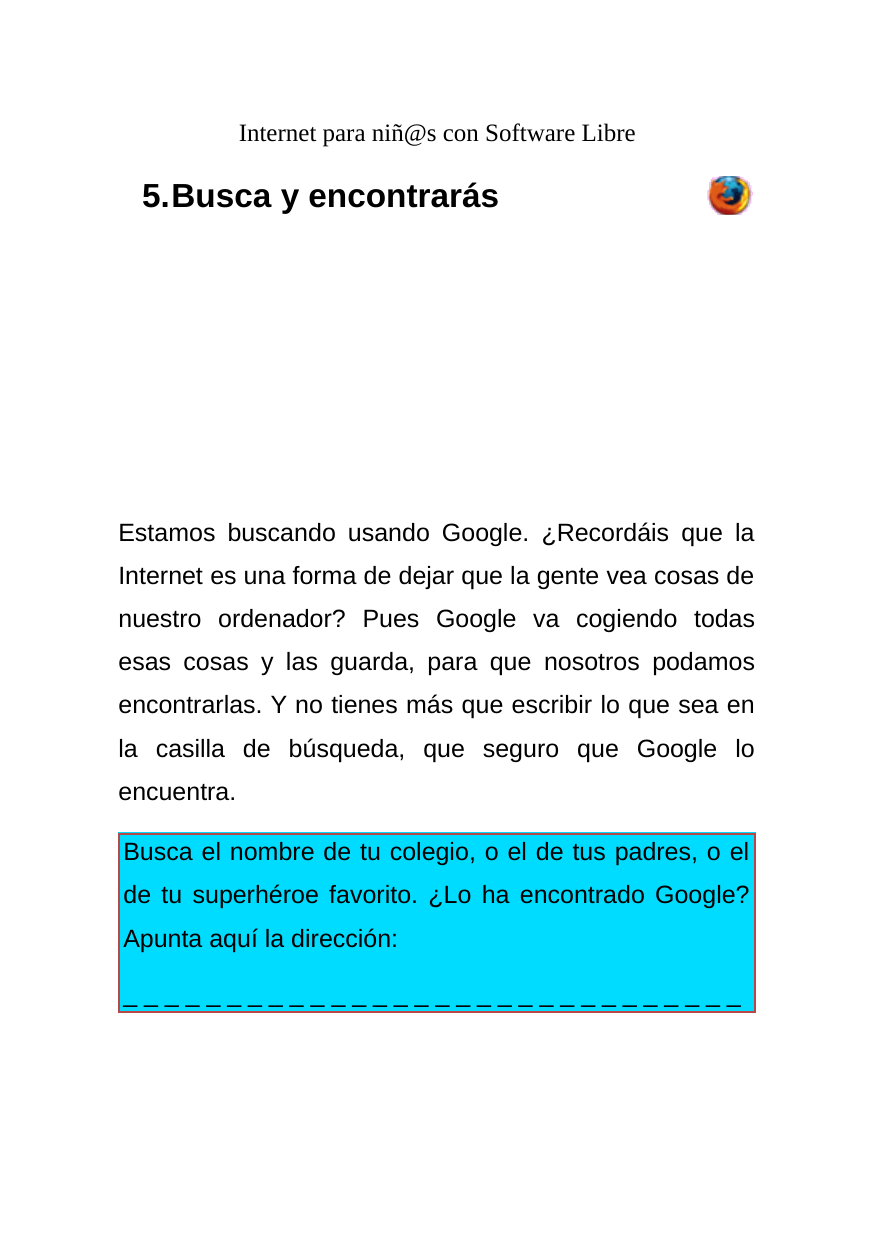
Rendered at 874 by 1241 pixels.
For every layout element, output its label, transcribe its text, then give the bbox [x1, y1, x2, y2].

subtitle Busca y encontrarás [118, 176, 756, 215]
text _ _ _ _ _ _ _ _ _ _ _ _ _ _ _ _ _ _ _ _ _ _ _ _ _ _ _ _ _ _ [120, 974, 754, 1011]
text Busca el nombre de tu colegio, o el de tus padres, o el de tu superhéroe favorito. ¿Lo ha encontrado Google? Apunta aquí la dirección: [120, 835, 754, 952]
text Estamos buscando usando Google. ¿Recordáis que la Internet es una forma de dejar que la gente vea cosas de nuestro ordenador? Pues Google va cogiendo todas esas cosas y las guarda, para que nosotros podamos encontrarlas. Y no tienes más que escribir lo que sea en la casilla de búsqueda, que seguro que Google lo encuentra. [118, 239, 756, 806]
